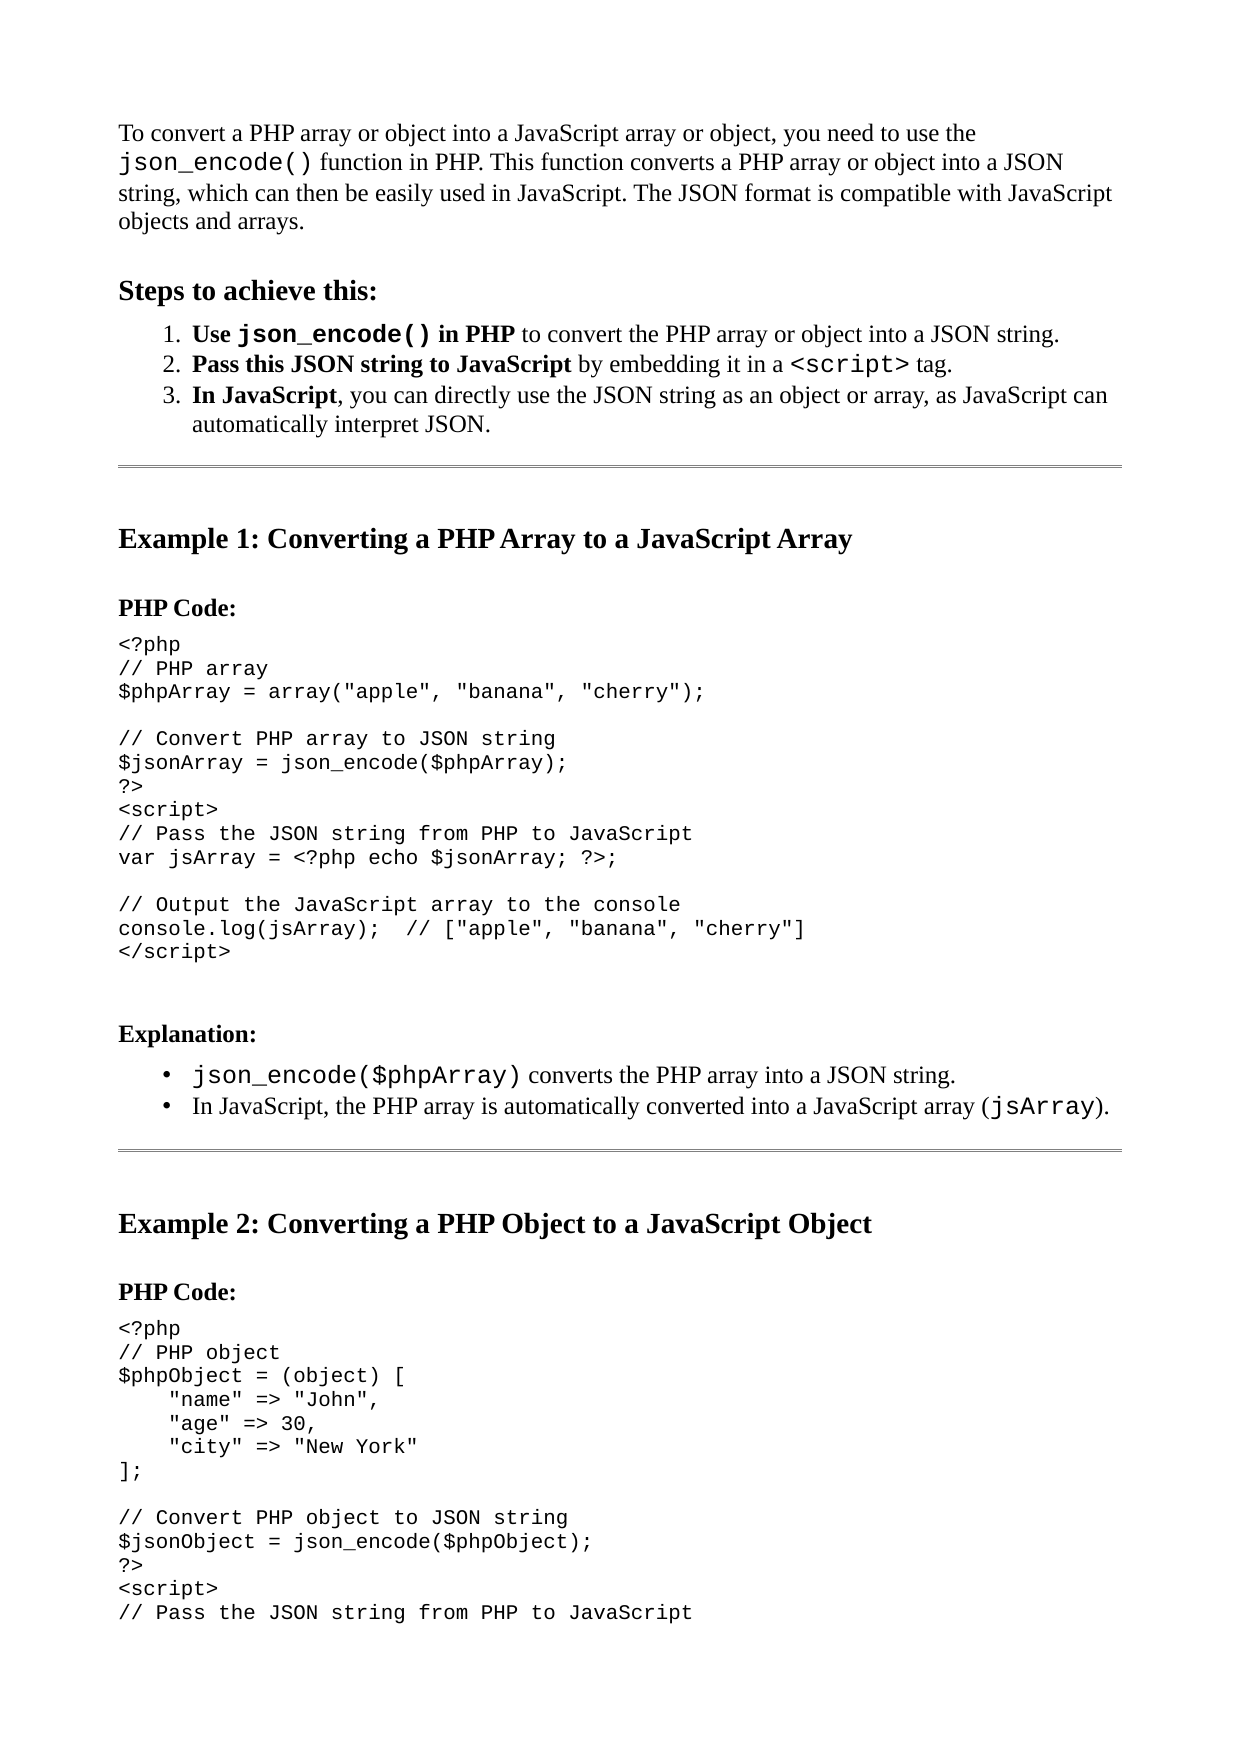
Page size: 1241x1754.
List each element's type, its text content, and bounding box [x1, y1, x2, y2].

text To convert a PHP array or object into a JavaScript array or object, you need to use the json_encode() function in PHP. This function converts a PHP array or object into a JSON string, which can then be easily used in JavaScript. The JSON format is compatible with JavaScript objects and arrays. [118, 118, 1122, 235]
text "city" => "New York" [118, 1436, 1122, 1460]
text $phpArray = array("apple", "banana", "cherry"); [118, 681, 1122, 705]
text ?> [118, 776, 1122, 799]
text <?php [118, 634, 1122, 657]
text var jsArray = <?php echo $jsonArray; ?>; [118, 847, 1122, 870]
text console.log(jsArray); // ["apple", "banana", "cherry"] [118, 918, 1122, 941]
list Pass this JSON string to JavaScript by embedding it in a <script> tag. [162, 349, 1122, 380]
text // Convert PHP array to JSON string [118, 728, 1122, 752]
text "name" => "John", [118, 1389, 1122, 1413]
text $phpObject = (object) [ [118, 1366, 1122, 1389]
text // Pass the JSON string from PHP to JavaScript [118, 1602, 1122, 1626]
text </script> [118, 941, 1122, 965]
subtitle PHP Code: [118, 593, 1122, 621]
text "age" => 30, [118, 1413, 1122, 1436]
list json_encode($phpArray) converts the PHP array into a JSON string. [162, 1061, 1122, 1091]
list In JavaScript, you can directly use the JSON string as an object or array, as JavaScript can automatically interpret JSON. [162, 380, 1122, 438]
text // PHP object [118, 1342, 1122, 1366]
list Use json_encode() in PHP to convert the PHP array or object into a JSON string. [162, 319, 1122, 349]
subtitle Steps to achieve this: [118, 273, 1122, 306]
subtitle Example 1: Converting a PHP Array to a JavaScript Array [118, 522, 1122, 555]
text $jsonArray = json_encode($phpArray); [118, 752, 1122, 776]
list In JavaScript, the PHP array is automatically converted into a JavaScript array (jsArray). [162, 1091, 1122, 1122]
text // Pass the JSON string from PHP to JavaScript [118, 823, 1122, 847]
text <script> [118, 799, 1122, 823]
text // PHP array [118, 657, 1122, 681]
text <?php [118, 1318, 1122, 1342]
subtitle Explanation: [118, 1019, 1122, 1048]
subtitle Example 2: Converting a PHP Object to a JavaScript Object [118, 1206, 1122, 1239]
text <script> [118, 1578, 1122, 1602]
text ?> [118, 1555, 1122, 1578]
text ]; [118, 1460, 1122, 1484]
text // Convert PHP object to JSON string [118, 1507, 1122, 1531]
text $jsonObject = json_encode($phpObject); [118, 1531, 1122, 1555]
text // Output the JavaScript array to the console [118, 894, 1122, 918]
subtitle PHP Code: [118, 1277, 1122, 1306]
